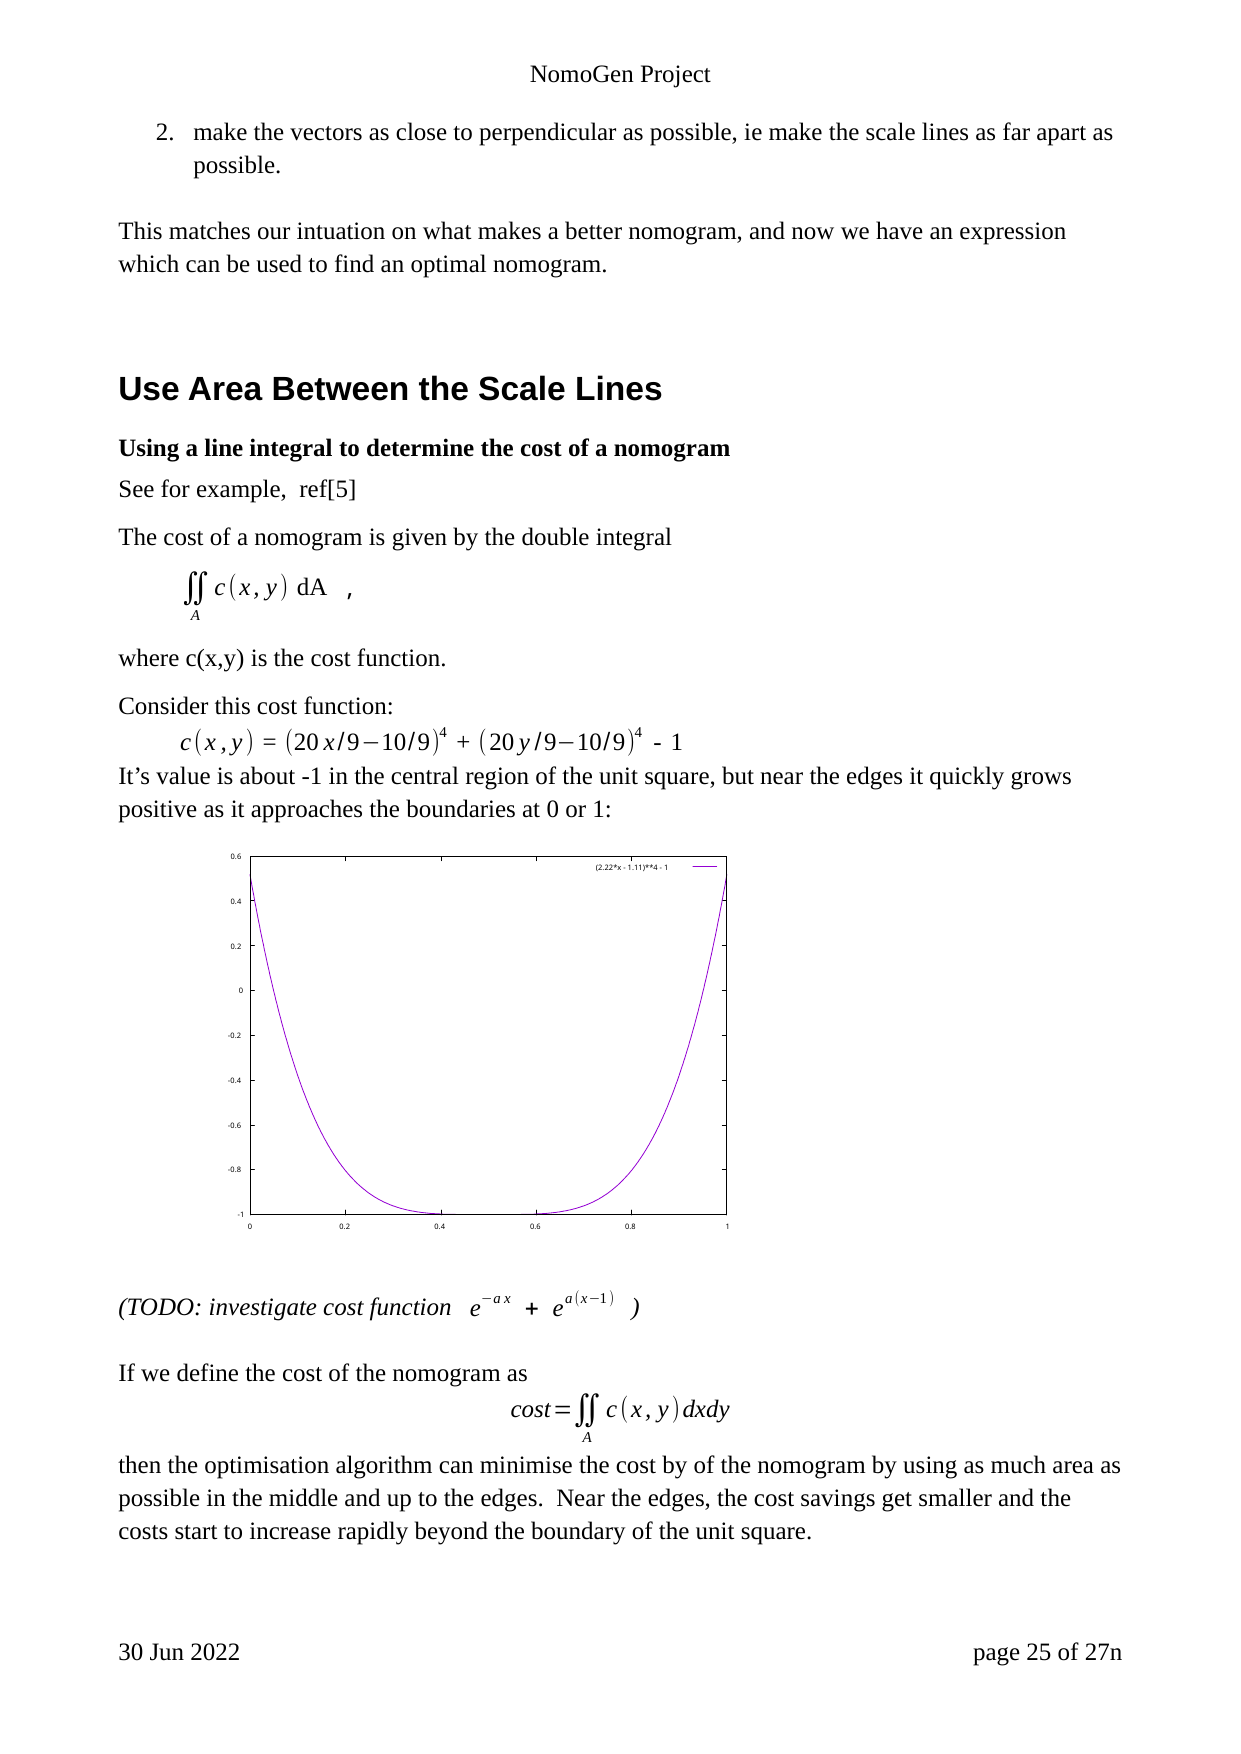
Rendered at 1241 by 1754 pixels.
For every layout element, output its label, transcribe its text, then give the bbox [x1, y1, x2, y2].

text If we define the cost of the nomogram as [118, 1358, 1122, 1387]
text then the optimisation algorithm can minimise the cost by of the nomogram by using as much area as possible in the middle and up to the edges. Near the edges, the cost savings get smaller and the costs start to increase rapidly beyond the boundary of the unit square. [118, 1450, 1122, 1544]
text See for example, ref[5.] [118, 474, 1122, 503]
text It’s value is about -1 in the central region of the unit square, but near the edges it quickly grows positive as it approaches the boundaries at 0 or 1: [118, 761, 1122, 823]
text , [162, 569, 1122, 623]
text This matches our intuation on what makes a better nomogram, and now we have an expression which can be used to find an optimal nomogram. [118, 216, 1122, 278]
text Consider this cost function: [118, 691, 1122, 719]
subtitle Use Area Between the Scale Lines [118, 369, 1122, 408]
text (TODO: investigate cost function) [118, 1289, 1122, 1321]
subtitle Using a line integral to determine the cost of a nomogram [118, 433, 1122, 462]
list make the vectors as close to perpendicular as possible, ie make the scale lines as far apart as possible. [156, 117, 1122, 179]
text where c(x,y) is the cost function. [118, 643, 1122, 672]
text The cost of a nomogram is given by the double integral [118, 522, 1122, 551]
